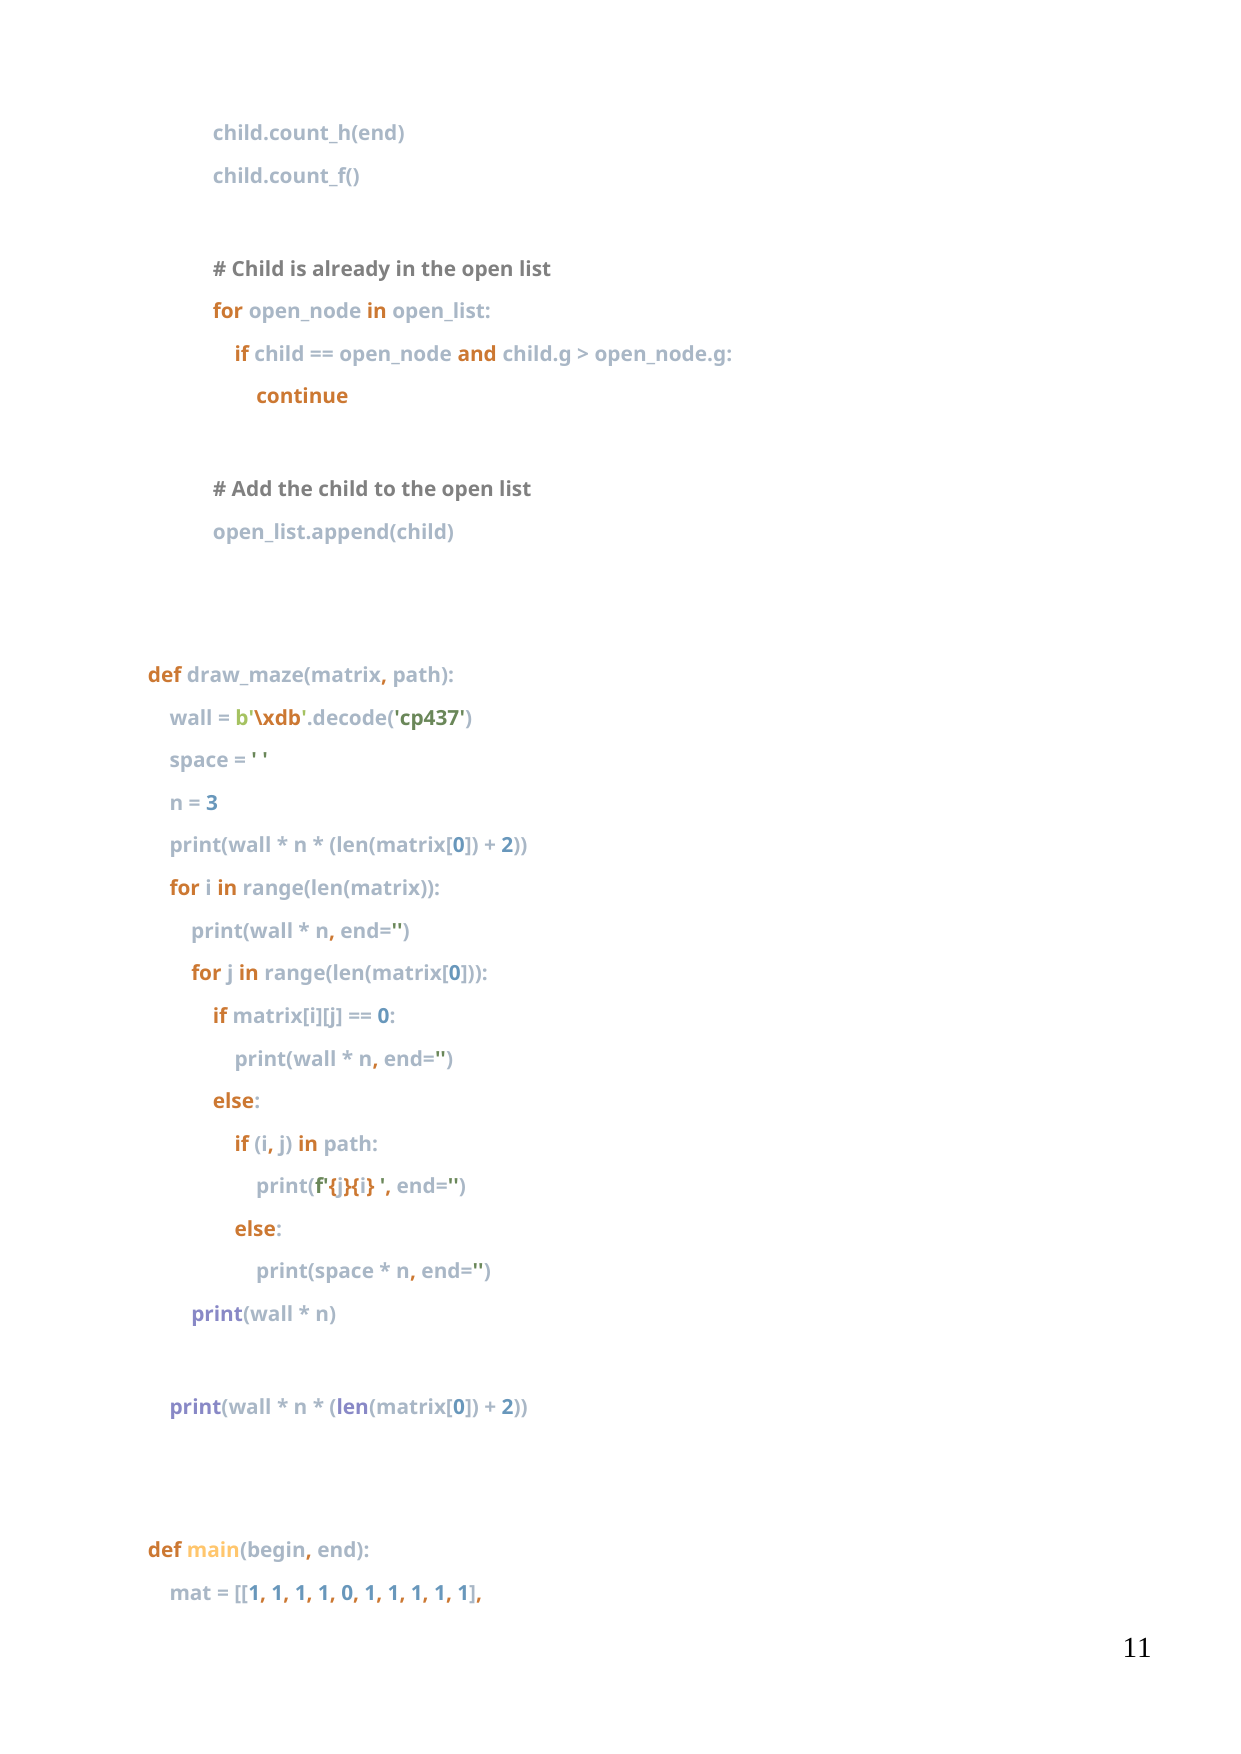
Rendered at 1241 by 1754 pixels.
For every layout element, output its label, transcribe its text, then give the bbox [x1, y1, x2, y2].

text child.count_h(end) child.count_f() # Child is already in the open list for open_node in open_list: if child == open_node and child.g > open_node.g: continue # Add the child to the open list open_list.append(child) def draw_maze(matrix, path): wall = b'\xdb'.decode('cp437') space = ' ' n = 3 print(wall * n * (len(matrix[0]) + 2)) for i in range(len(matrix)): print(wall * n, end='') for j in range(len(matrix[0])): if matrix[i][j] == 0: print(wall * n, end='') else: if (i, j) in path: print(f'{j}{i} ', end='') else: print(space * n, end='') print(wall * n) print(wall * n * (len(matrix[0]) + 2)) def main(begin, end): mat = [[1, 1, 1, 1, 0, 1, 1, 1, 1, 1], [148, 118, 1152, 1606]
